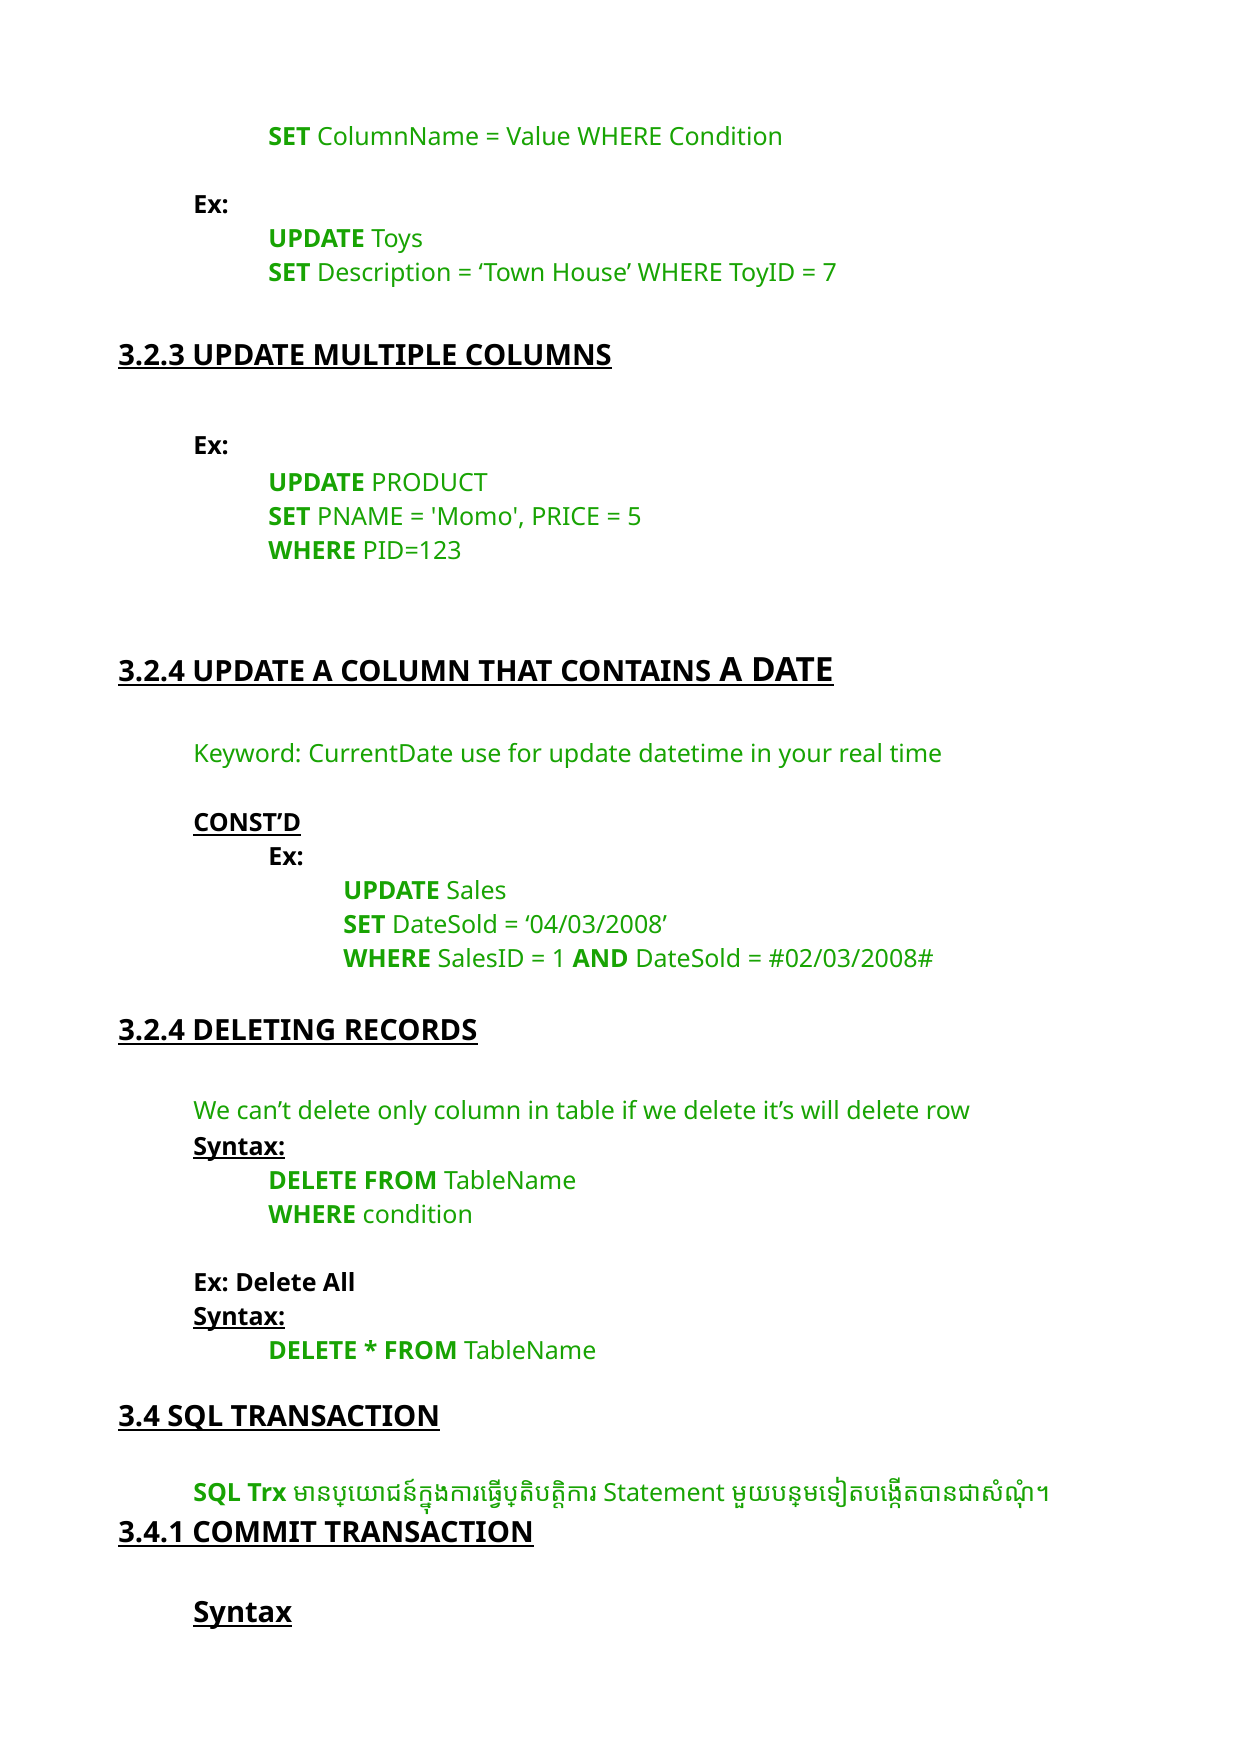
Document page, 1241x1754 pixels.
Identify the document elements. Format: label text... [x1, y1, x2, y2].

text We can’t delete only column in table if we delete it’s will delete row [118, 1088, 1122, 1128]
text SET Description = ‘Town House’ WHERE ToyID = 7 [118, 254, 1122, 288]
text DELETE FROM TableName [118, 1162, 1122, 1196]
text Ex: [118, 419, 1122, 464]
text SET DateSold = ‘04/03/2008’ WHERE SalesID = 1 AND DateSold = #02/03/2008# [118, 907, 1122, 975]
text UPDATE Sales [118, 873, 1122, 907]
text Ex: Delete All [118, 1264, 1122, 1298]
text Syntax: [118, 1128, 1122, 1162]
text Syntax [118, 1551, 1122, 1631]
text 3.4 SQL TRANSACTION [118, 1395, 1122, 1435]
text Keyword: CurrentDate use for update datetime in your real time [118, 731, 1122, 771]
text WHERE condition [118, 1196, 1122, 1230]
text DELETE * FROM TableName [118, 1333, 1122, 1367]
text UPDATE Toys [118, 220, 1122, 254]
text Syntax: [118, 1298, 1122, 1333]
text 3.2.3 UPDATE MULTIPLE COLUMNS [118, 334, 1122, 373]
text 3.2.4 DELETING RECORDS [118, 1009, 1122, 1049]
text SET ColumnName = Value WHERE Condition Ex: [118, 118, 1122, 220]
text CONST’D Ex: [118, 805, 1122, 873]
text UPDATE PRODUCT [118, 464, 1122, 498]
text WHERE PID=123 [118, 532, 1122, 567]
text SET PNAME = 'Momo', PRICE = 5 [118, 498, 1122, 532]
text SQL Trx មានប្រយោជន៍ក្នុងការធ្វើប្រតិបត្តិការ Statement មួយបន្ថែមទៀតបង្កើតបានជាសំណុំ។ [118, 1475, 1122, 1512]
text 3.4.1 COMMIT TRANSACTION [118, 1512, 1122, 1551]
text 3.2.4 UPDATE A COLUMN THAT CONTAINS A DATE [118, 646, 1122, 691]
